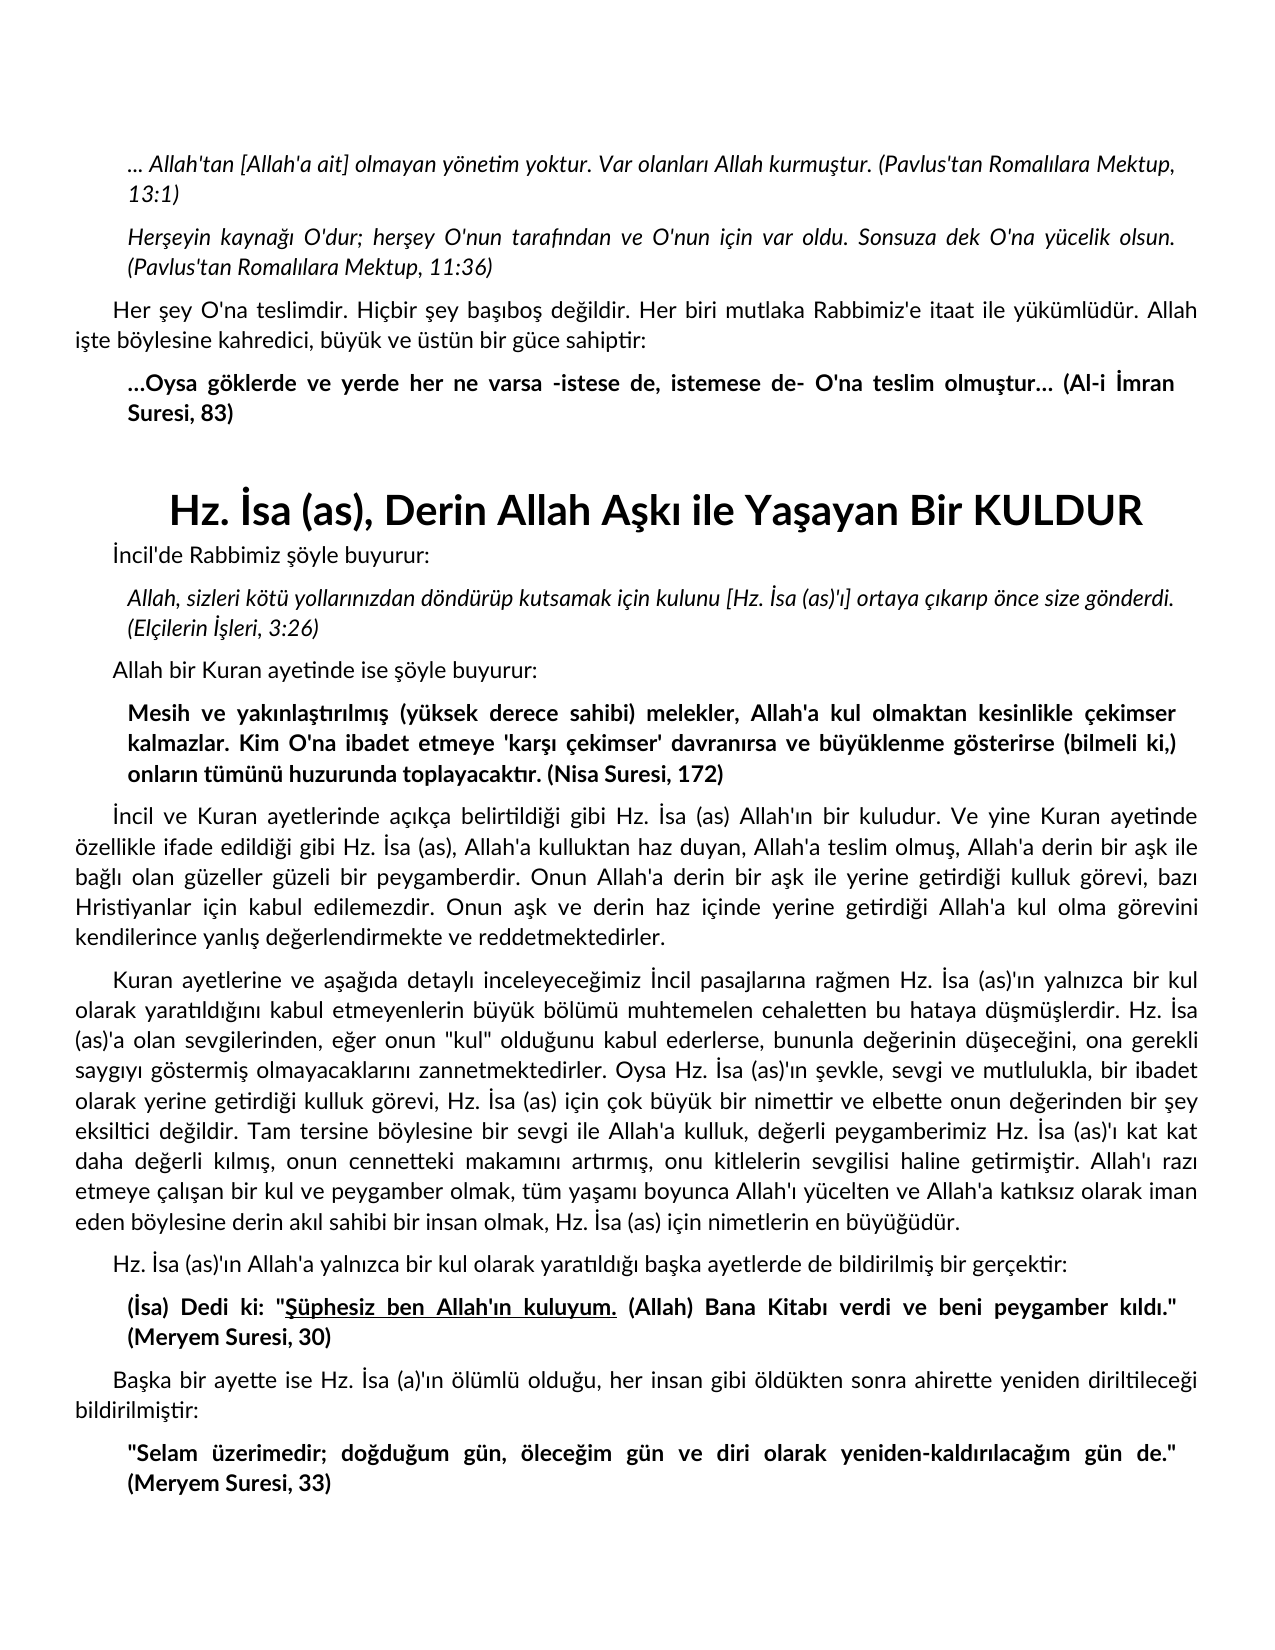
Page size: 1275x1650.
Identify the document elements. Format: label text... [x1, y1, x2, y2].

text Allah, sizleri kötü yollarınızdan döndürüp kutsamak için kulunu [Hz. İsa (as)'ı] ortaya çıkarıp önce size gönderdi. (Elçilerin İşleri, 3:26) [127, 583, 1177, 641]
text Allah bir Kuran ayetinde ise şöyle buyurur: [75, 656, 1200, 684]
text ... Allah'tan [Allah'a ait] olmayan yönetim yoktur. Var olanları Allah kurmuştur. (Pavlus'tan Romalılara Mektup, 13:1) [127, 150, 1177, 208]
text Her şey O'na teslimdir. Hiçbir şey başıboş değildir. Her biri mutlaka Rabbimiz'e itaat ile yükümlüdür. Allah işte böylesine kahredici, büyük ve üstün bir güce sahiptir: [75, 296, 1200, 353]
text Mesih ve yakınlaştırılmış (yüksek derece sahibi) melekler, Allah'a kul olmaktan kesinlikle çekimser kalmazlar. Kim O'na ibadet etmeye 'karşı çekimser' davranırsa ve büyüklenme gösterirse (bilmeli ki,) onların tümünü huzurunda toplayacaktır. (Nisa Suresi, 172) [127, 699, 1177, 787]
text Hz. İsa (as)'ın Allah'a yalnızca bir kul olarak yaratıldığı başka ayetlerde de bildirilmiş bir gerçektir: [75, 1250, 1200, 1277]
text (İsa) Dedi ki: "Şüphesiz ben Allah'ın kuluyum. (Allah) Bana Kitabı verdi ve beni peygamber kıldı." (Meryem Suresi, 30) [127, 1293, 1177, 1350]
text "Selam üzerimedir; doğduğum gün, öleceğim gün ve diri olarak yeniden-kaldırılacağım gün de." (Meryem Suresi, 33) [127, 1438, 1177, 1496]
text …Oysa göklerde ve yerde her ne varsa -istese de, istemese de- O'na teslim olmuştur… (Al-i İmran Suresi, 83) [127, 369, 1177, 426]
text Başka bir ayette ise Hz. İsa (a)'ın ölümlü olduğu, her insan gibi öldükten sonra ahirette yeniden diriltileceği bildirilmiştir: [75, 1366, 1200, 1423]
text İncil ve Kuran ayetlerinde açıkça belirtildiği gibi Hz. İsa (as) Allah'ın bir kuludur. Ve yine Kuran ayetinde özellikle ifade edildiği gibi Hz. İsa (as), Allah'a kulluktan haz duyan, Allah'a teslim olmuş, Allah'a derin bir aşk ile bağlı olan güzeller güzeli bir peygamberdir. Onun Allah'a derin bir aşk ile yerine getirdiği kulluk görevi, bazı Hristiyanlar için kabul edilemezdir. Onun aşk ve derin haz içinde yerine getirdiği Allah'a kul olma görevini kendilerince yanlış değerlendirmekte ve reddetmektedirler. [75, 802, 1200, 950]
text İncil'de Rabbimiz şöyle buyurur: [75, 541, 1200, 568]
subtitle Hz. İsa (as), Derin Allah Aşkı ile Yaşayan Bir KULDUR [112, 484, 1200, 534]
text Kuran ayetlerine ve aşağıda detaylı inceleyeceğimiz İncil pasajlarına rağmen Hz. İsa (as)'ın yalnızca bir kul olarak yaratıldığını kabul etmeyenlerin büyük bölümü muhtemelen cehaletten bu hataya düşmüşlerdir. Hz. İsa (as)'a olan sevgilerinden, eğer onun "kul" olduğunu kabul ederlerse, bununla değerinin düşeceğini, ona gerekli saygıyı göstermiş olmayacaklarını zannetmektedirler. Oysa Hz. İsa (as)'ın şevkle, sevgi ve mutlulukla, bir ibadet olarak yerine getirdiği kulluk görevi, Hz. İsa (as) için çok büyük bir nimettir ve elbette onun değerinden bir şey eksiltici değildir. Tam tersine böylesine bir sevgi ile Allah'a kulluk, değerli peygamberimiz Hz. İsa (as)'ı kat kat daha değerli kılmış, onun cennetteki makamını artırmış, onu kitlelerin sevgilisi haline getirmiştir. Allah'ı razı etmeye çalışan bir kul ve peygamber olmak, tüm yaşamı boyunca Allah'ı yücelten ve Allah'a katıksız olarak iman eden böylesine derin akıl sahibi bir insan olmak, Hz. İsa (as) için nimetlerin en büyüğüdür. [75, 966, 1200, 1235]
text Herşeyin kaynağı O'dur; herşey O'nun tarafından ve O'nun için var oldu. Sonsuza dek O'na yücelik olsun. (Pavlus'tan Romalılara Mektup, 11:36) [127, 223, 1177, 281]
